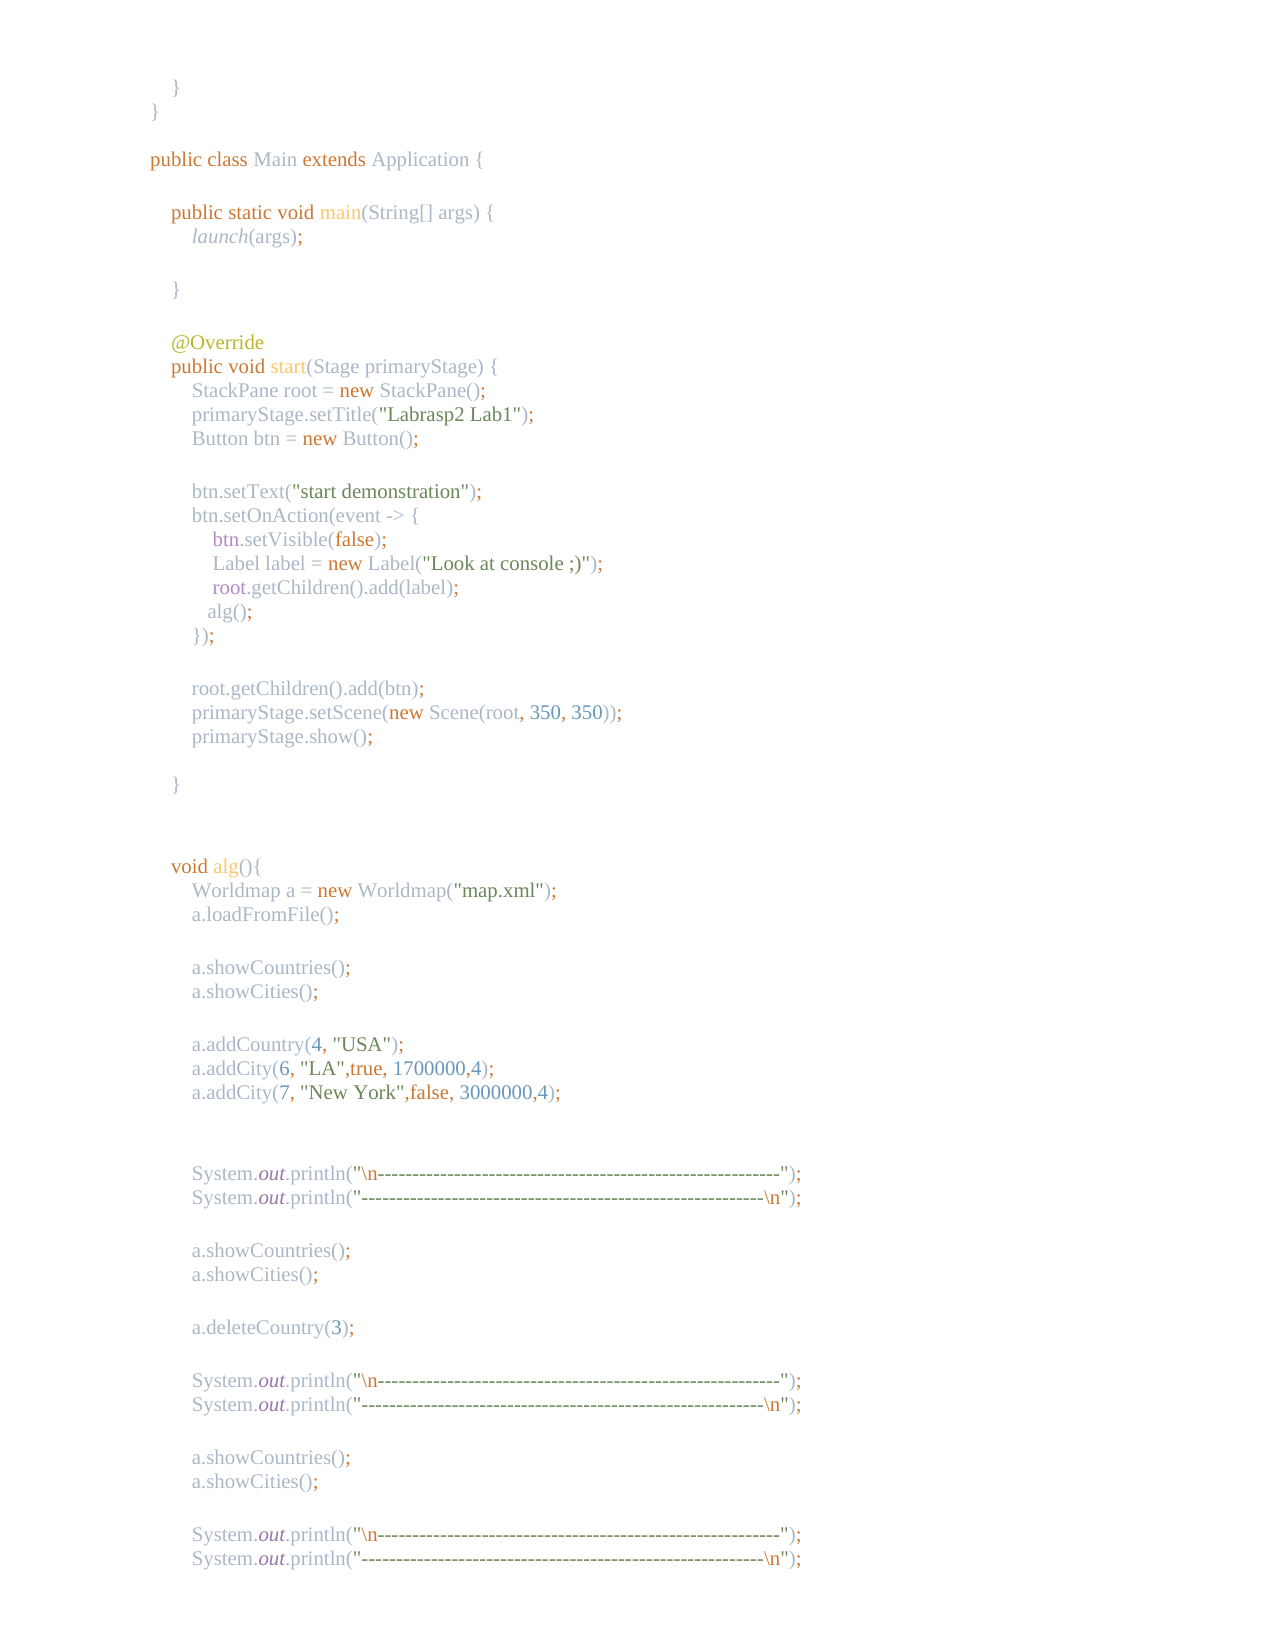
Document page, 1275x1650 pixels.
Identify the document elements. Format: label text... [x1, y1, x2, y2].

text public class Main extends Application { public static void main(String[] args) { launch(args); } @Override public void start(Stage primaryStage) { StackPane root = new StackPane(); primaryStage.setTitle("Labrasp2 Lab1"); Button btn = new Button(); btn.setText("start demonstration"); btn.setOnAction(event -> { btn.setVisible(false); Label label = new Label("Look at console ;)"); root.getChildren().add(label); alg(); }); root.getChildren().add(btn); primaryStage.setScene(new Scene(root, 350, 350)); primaryStage.show(); } void alg(){ Worldmap a = new Worldmap("map.xml"); a.loadFromFile(); a.showCountries(); a.showCities(); a.addCountry(4, "USA"); a.addCity(6, "LA",true, 1700000,4); a.addCity(7, "New York",false, 3000000,4); System.out.println("\n----------------------------------------------------------"); System.out.println("----------------------------------------------------------\n"); a.showCountries(); a.showCities(); a.deleteCountry(3); System.out.println("\n----------------------------------------------------------"); System.out.println("----------------------------------------------------------\n"); a.showCountries(); a.showCities(); System.out.println("\n----------------------------------------------------------"); System.out.println("----------------------------------------------------------\n"); [150, 147, 1125, 1570]
text } } [150, 75, 1125, 123]
